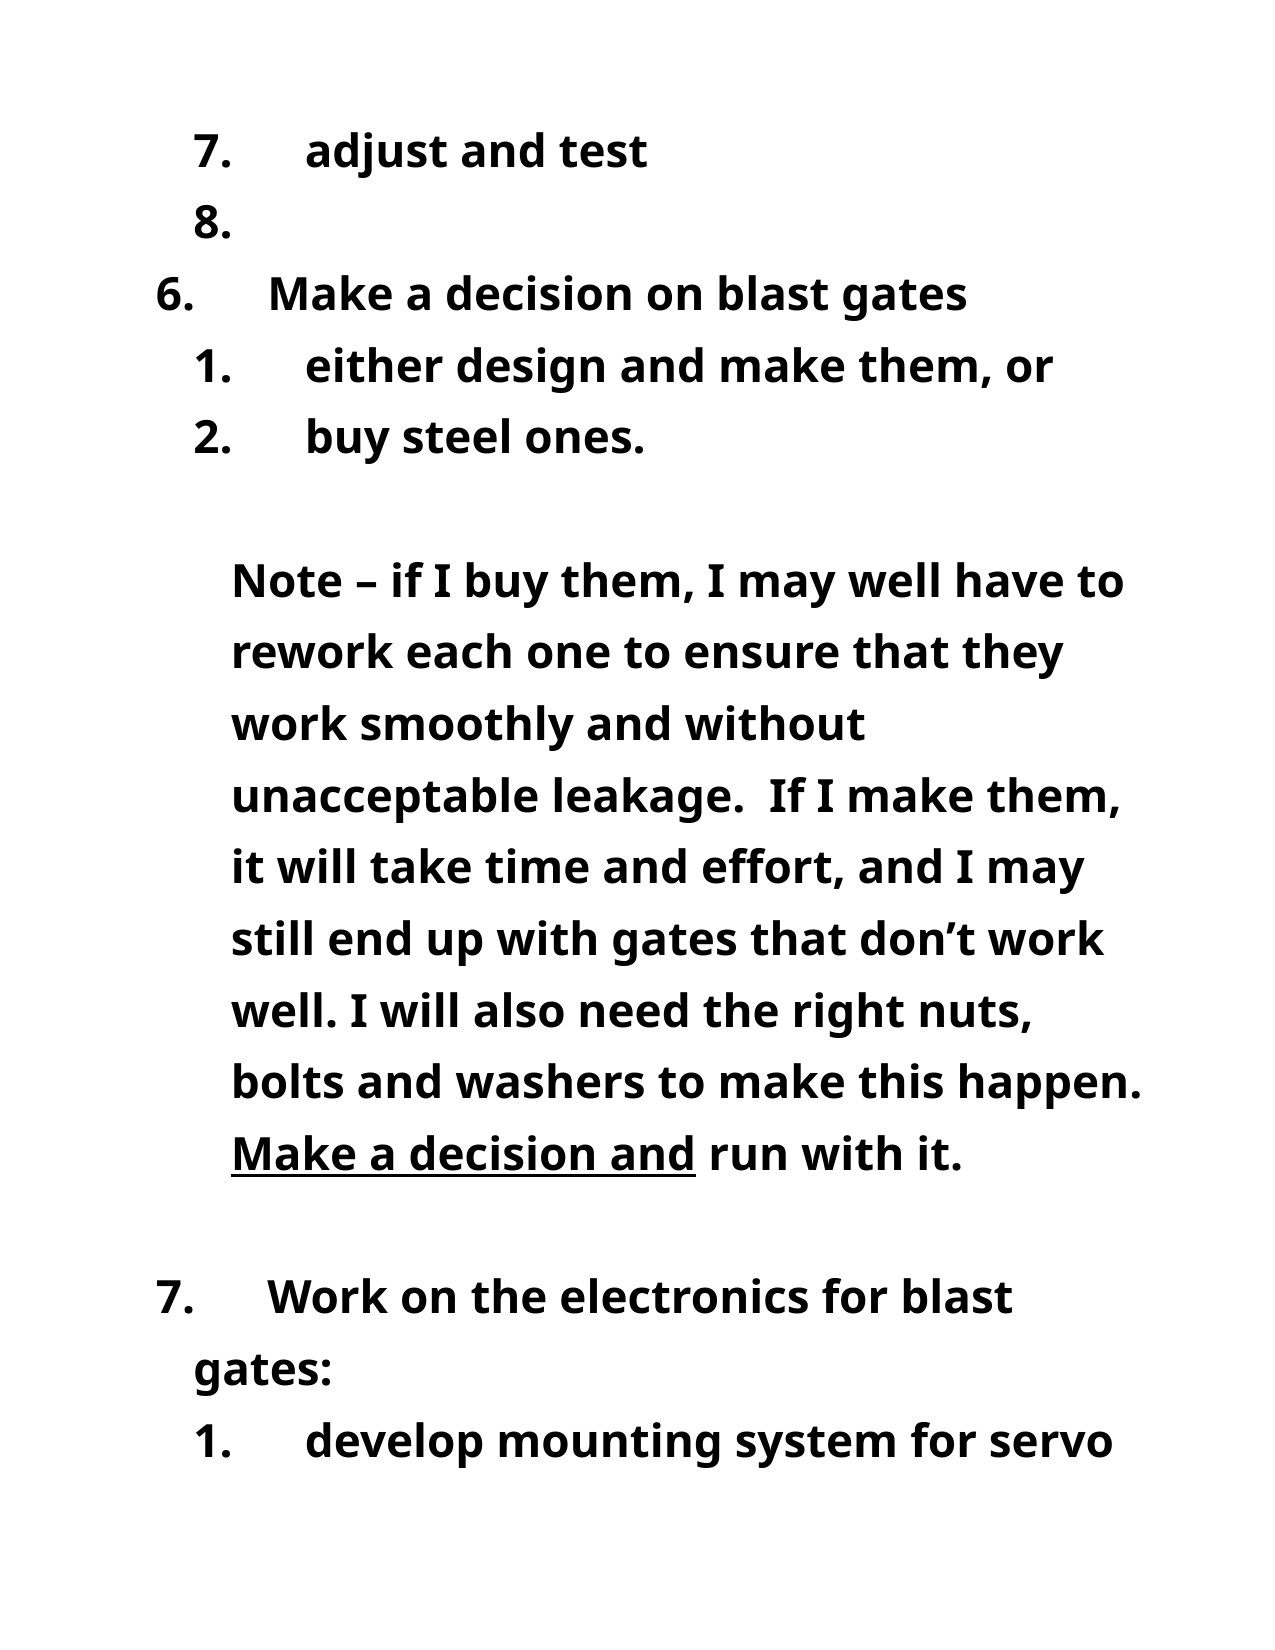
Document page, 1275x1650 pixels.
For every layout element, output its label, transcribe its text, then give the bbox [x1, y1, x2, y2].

list adjust and test [193, 118, 1157, 181]
list develop mounting system for servo [193, 1408, 1157, 1471]
list either design and make them, or [193, 333, 1157, 396]
list buy steel ones. Note – if I buy them, I may well have to rework each one to ensure that they work smoothly and without unacceptable leakage. If I make them, it will take time and effort, and I may still end up with gates that don’t work well. I will also need the right nuts, bolts and washers to make this happen. Make a decision and run with it. [193, 405, 1157, 1256]
list Make a decision on blast gates [156, 261, 1157, 324]
list Work on the electronics for blast gates: [156, 1265, 1157, 1399]
